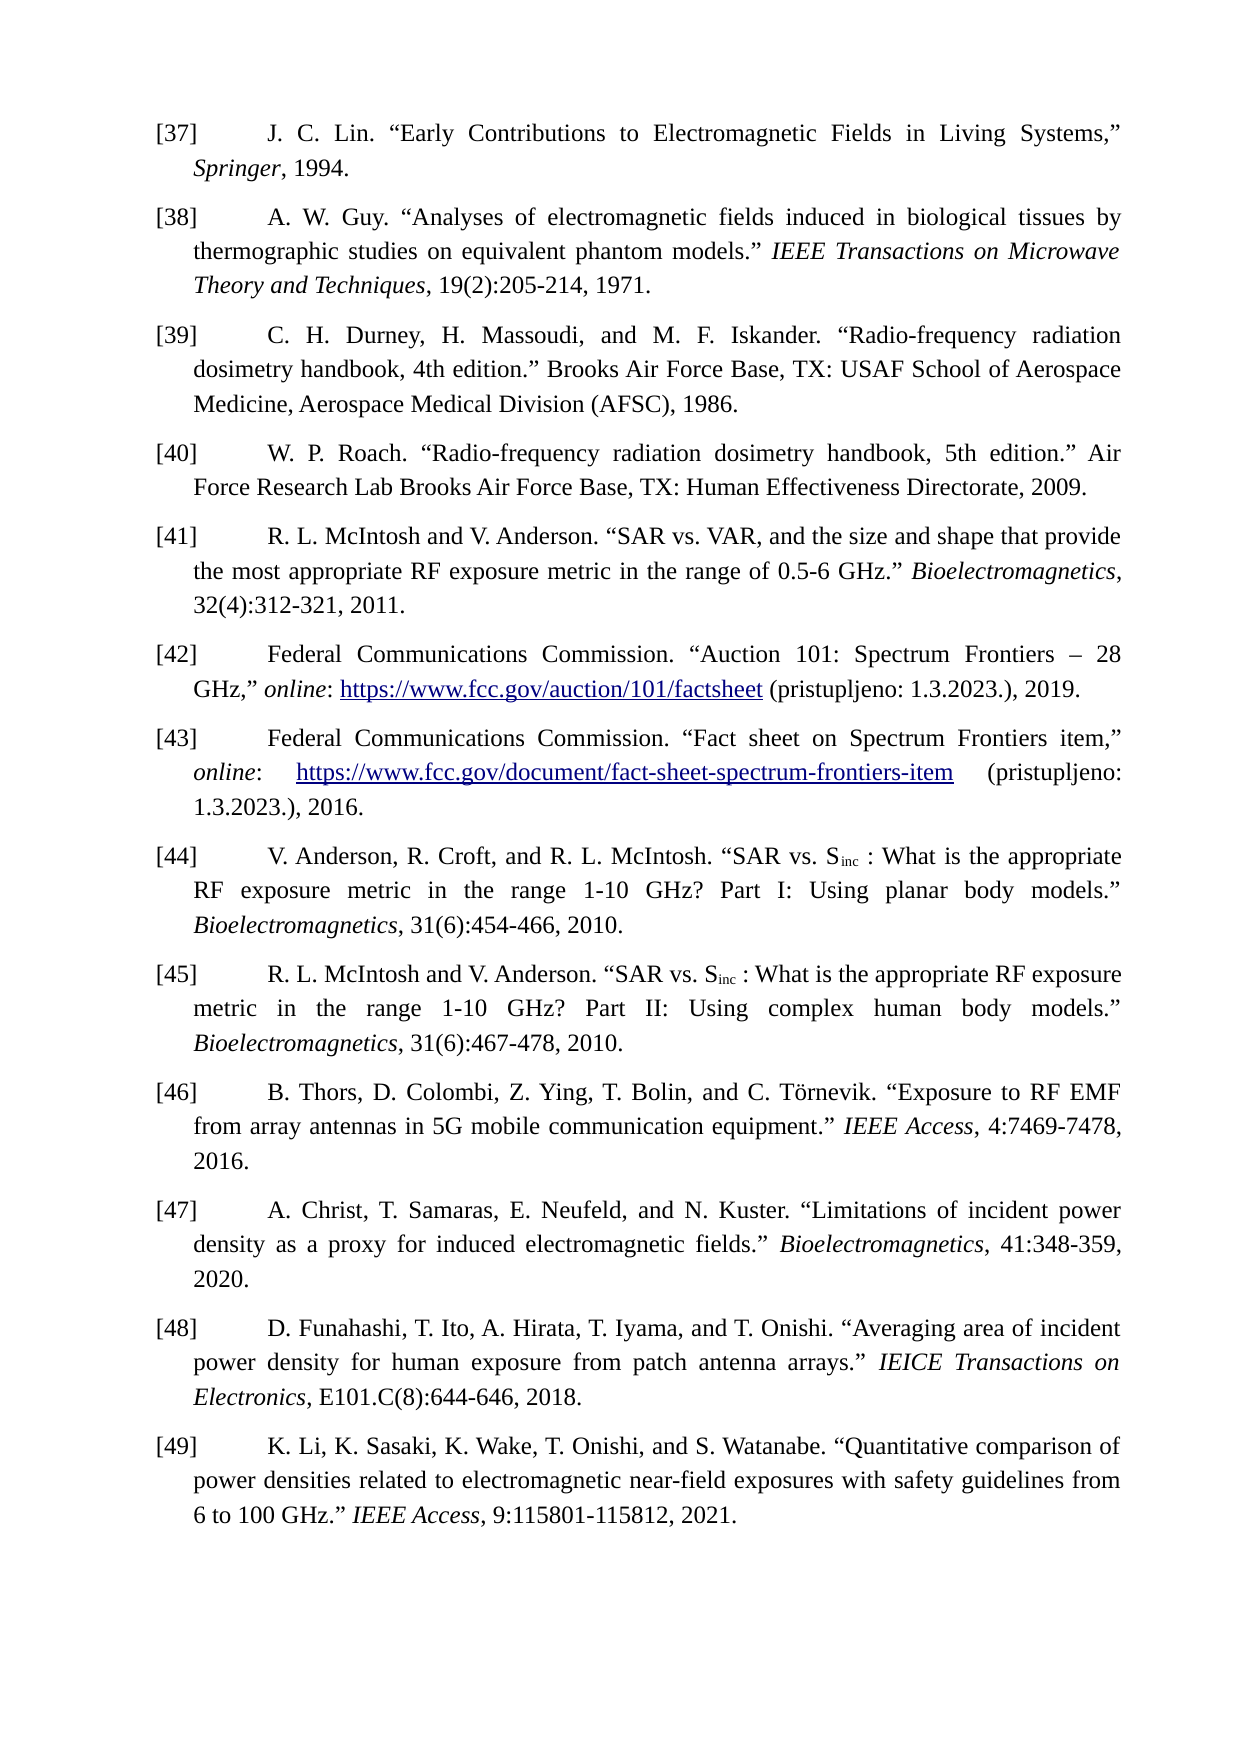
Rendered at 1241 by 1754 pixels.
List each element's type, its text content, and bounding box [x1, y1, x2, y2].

list C. H. Durney, H. Massoudi, and M. F. Iskander. “Radio-frequency radiation dosimetry handbook, 4th edition.” Brooks Air Force Base, TX: USAF School of Aerospace Medicine, Aerospace Medical Division (AFSC), 1986. [156, 320, 1122, 417]
list B. Thors, D. Colombi, Z. Ying, T. Bolin, and C. Törnevik. “Exposure to RF EMF from array antennas in 5G mobile communication equipment.” IEEE Access, 4:7469-7478, 2016. [156, 1077, 1122, 1174]
list A. Christ, T. Samaras, E. Neufeld, and N. Kuster. “Limitations of incident power density as a proxy for induced electromagnetic fields.” Bioelectromagnetics, 41:348-359, 2020. [156, 1195, 1122, 1293]
list Federal Communications Commission. “Fact sheet on Spectrum Frontiers item,” online: https://www.fcc.gov/document/fact-sheet-spectrum-frontiers-item (pristupljeno: 1.3.2023.), 2016. [156, 723, 1122, 821]
list D. Funahashi, T. Ito, A. Hirata, T. Iyama, and T. Onishi. “Averaging area of incident power density for human exposure from patch antenna arrays.” IEICE Transactions on Electronics, E101.C(8):644-646, 2018. [156, 1313, 1122, 1411]
list A. W. Guy. “Analyses of electromagnetic fields induced in biological tissues by thermographic studies on equivalent phantom models.” IEEE Transactions on Microwave Theory and Techniques, 19(2):205-214, 1971. [156, 202, 1122, 299]
list W. P. Roach. “Radio-frequency radiation dosimetry handbook, 5th edition.” Air Force Research Lab Brooks Air Force Base, TX: Human Effectiveness Directorate, 2009. [156, 438, 1122, 501]
list Federal Communications Commission. “Auction 101: Spectrum Frontiers – 28 GHz,” online: https://www.fcc.gov/auction/101/factsheet (pristupljeno: 1.3.2023.), 2019. [156, 639, 1122, 702]
list K. Li, K. Sasaki, K. Wake, T. Onishi, and S. Watanabe. “Quantitative comparison of power densities related to electromagnetic near-field exposures with safety guidelines from 6 to 100 GHz.” IEEE Access, 9:115801-115812, 2021. [156, 1431, 1122, 1529]
list R. L. McIntosh and V. Anderson. “SAR vs. Sinc : What is the appropriate RF exposure metric in the range 1-10 GHz? Part II: Using complex human body models.” Bioelectromagnetics, 31(6):467-478, 2010. [156, 959, 1122, 1057]
list R. L. McIntosh and V. Anderson. “SAR vs. VAR, and the size and shape that provide the most appropriate RF exposure metric in the range of 0.5-6 GHz.” Bioelectromagnetics, 32(4):312-321, 2011. [156, 521, 1122, 619]
list J. C. Lin. “Early Contributions to Electromagnetic Fields in Living Systems,” Springer, 1994. [156, 118, 1122, 181]
list V. Anderson, R. Croft, and R. L. McIntosh. “SAR vs. Sinc : What is the appropriate RF exposure metric in the range 1-10 GHz? Part I: Using planar body models.” Bioelectromagnetics, 31(6):454-466, 2010. [156, 841, 1122, 938]
